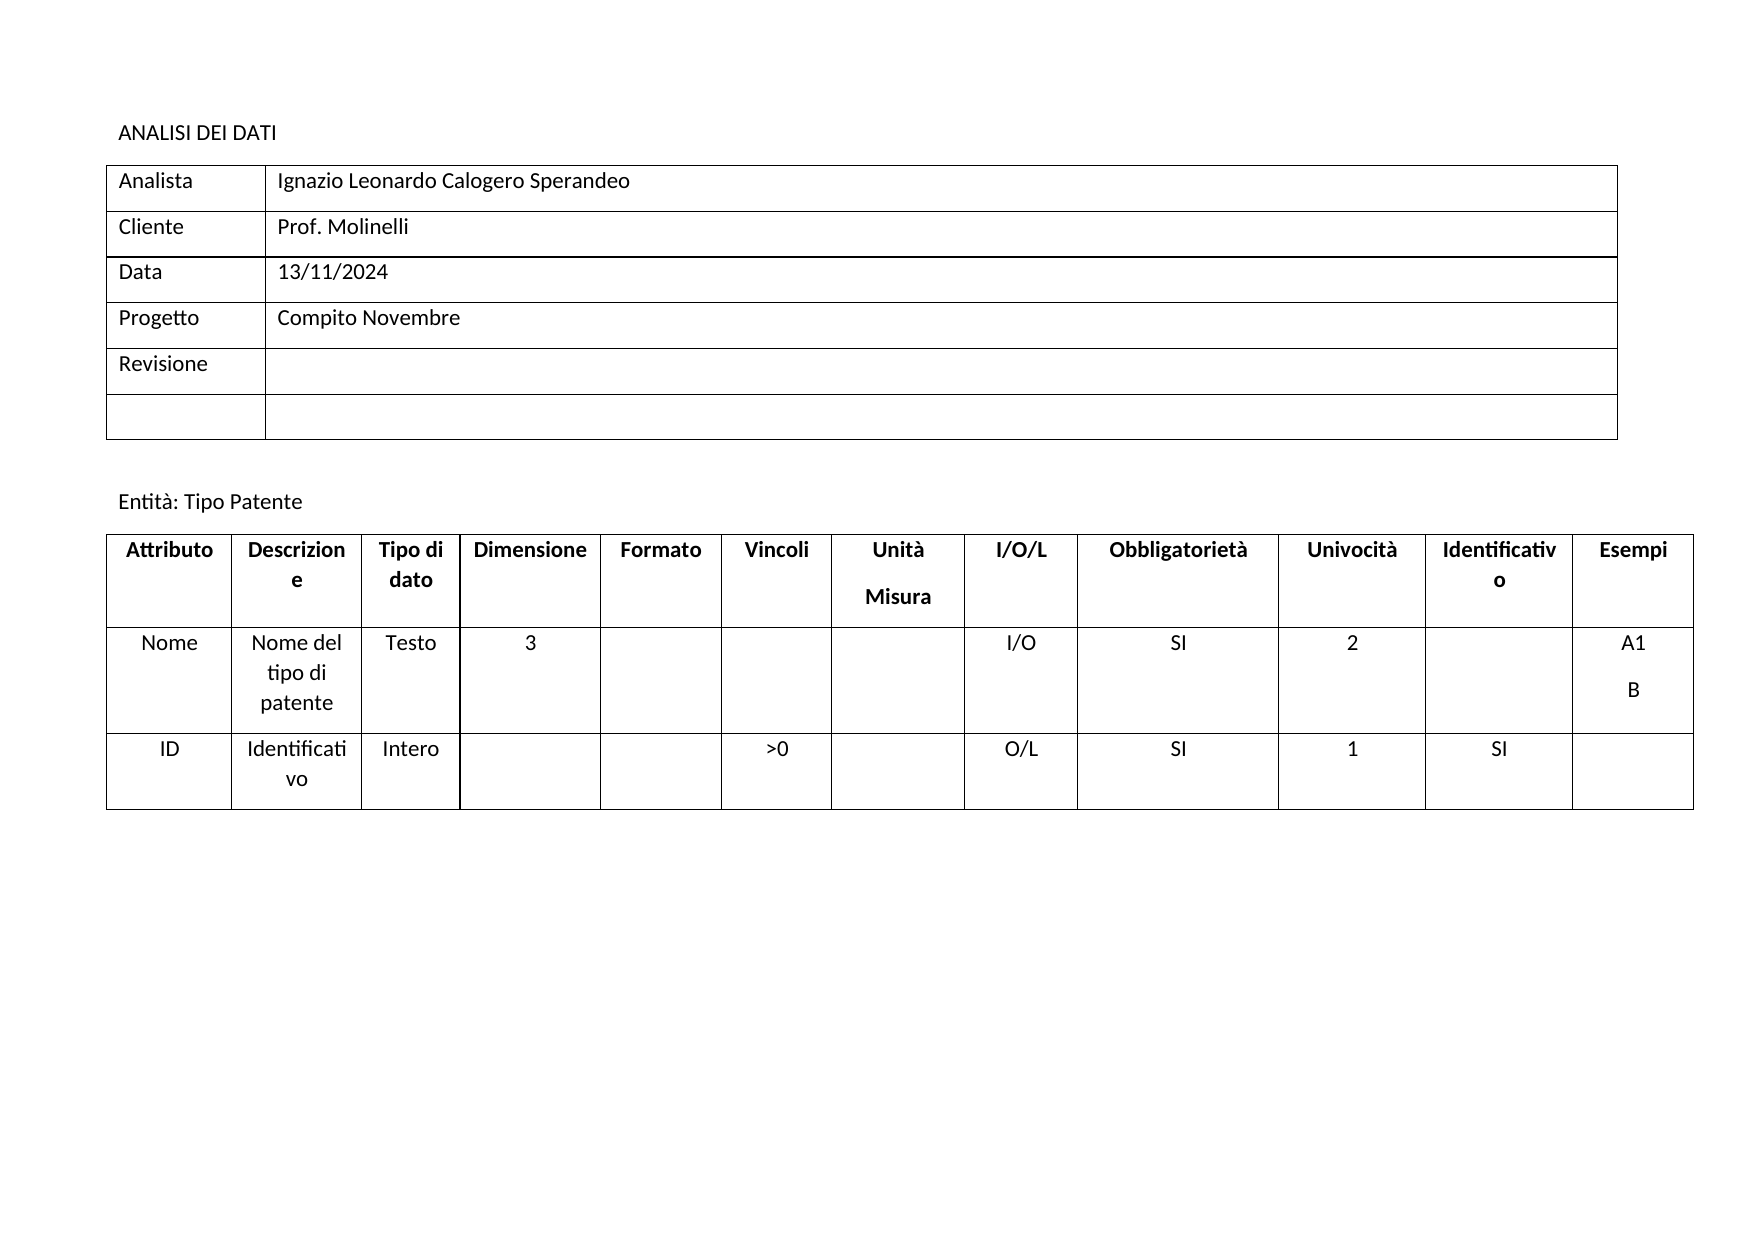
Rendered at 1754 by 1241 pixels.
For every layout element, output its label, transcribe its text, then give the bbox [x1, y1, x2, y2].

table_cell A1 B [1573, 628, 1693, 733]
table_cell SI [1078, 628, 1278, 733]
table_cell Compito Novembre [266, 303, 1617, 348]
table_cell >0 [722, 734, 831, 809]
text ANALISI DEI DATI [118, 118, 1606, 146]
table_header Vincoli [722, 535, 831, 627]
table_cell [1426, 628, 1572, 733]
table_cell Identificativo [232, 734, 361, 809]
table_cell Intero [362, 734, 459, 809]
table_header Obbligatorietà [1078, 535, 1278, 627]
table_cell Revisione [107, 349, 265, 394]
table_cell Nome del tipo di patente [232, 628, 361, 733]
table_cell Progetto [107, 303, 265, 348]
text Entità: Tipo Patente [118, 487, 1606, 515]
table_cell [832, 628, 964, 733]
table_cell [107, 395, 265, 439]
table_cell O/L [965, 734, 1077, 809]
table_cell I/O [965, 628, 1077, 733]
table_cell [266, 395, 1617, 439]
table_cell [601, 734, 721, 809]
table_header Analista [107, 166, 265, 211]
table_header Dimensione [461, 535, 600, 627]
table_cell Prof. Molinelli [266, 212, 1617, 256]
table_cell [1573, 734, 1693, 809]
table_cell 13/11/2024 [266, 258, 1617, 302]
table_cell Cliente [107, 212, 265, 256]
table_cell [266, 349, 1617, 394]
table_cell Nome [107, 628, 231, 733]
table_header Univocità [1279, 535, 1425, 627]
table_cell ID [107, 734, 231, 809]
table_cell [722, 628, 831, 733]
table_cell [832, 734, 964, 809]
table_cell 3 [461, 628, 600, 733]
table_cell Testo [362, 628, 459, 733]
table_cell 1 [1279, 734, 1425, 809]
table_header Identificativo [1426, 535, 1572, 627]
table_cell SI [1078, 734, 1278, 809]
table_header Esempi [1573, 535, 1693, 627]
table_cell 2 [1279, 628, 1425, 733]
table_header Descrizione [232, 535, 361, 627]
table_header I/O/L [965, 535, 1077, 627]
table_cell [461, 734, 600, 809]
table_header Formato [601, 535, 721, 627]
table_cell Data [107, 258, 265, 302]
table_header Ignazio Leonardo Calogero Sperandeo [266, 166, 1617, 211]
table_cell SI [1426, 734, 1572, 809]
table_header Unità Misura [832, 535, 964, 627]
table_header Tipo di dato [362, 535, 459, 627]
table_cell [601, 628, 721, 733]
table_header Attributo [107, 535, 231, 627]
